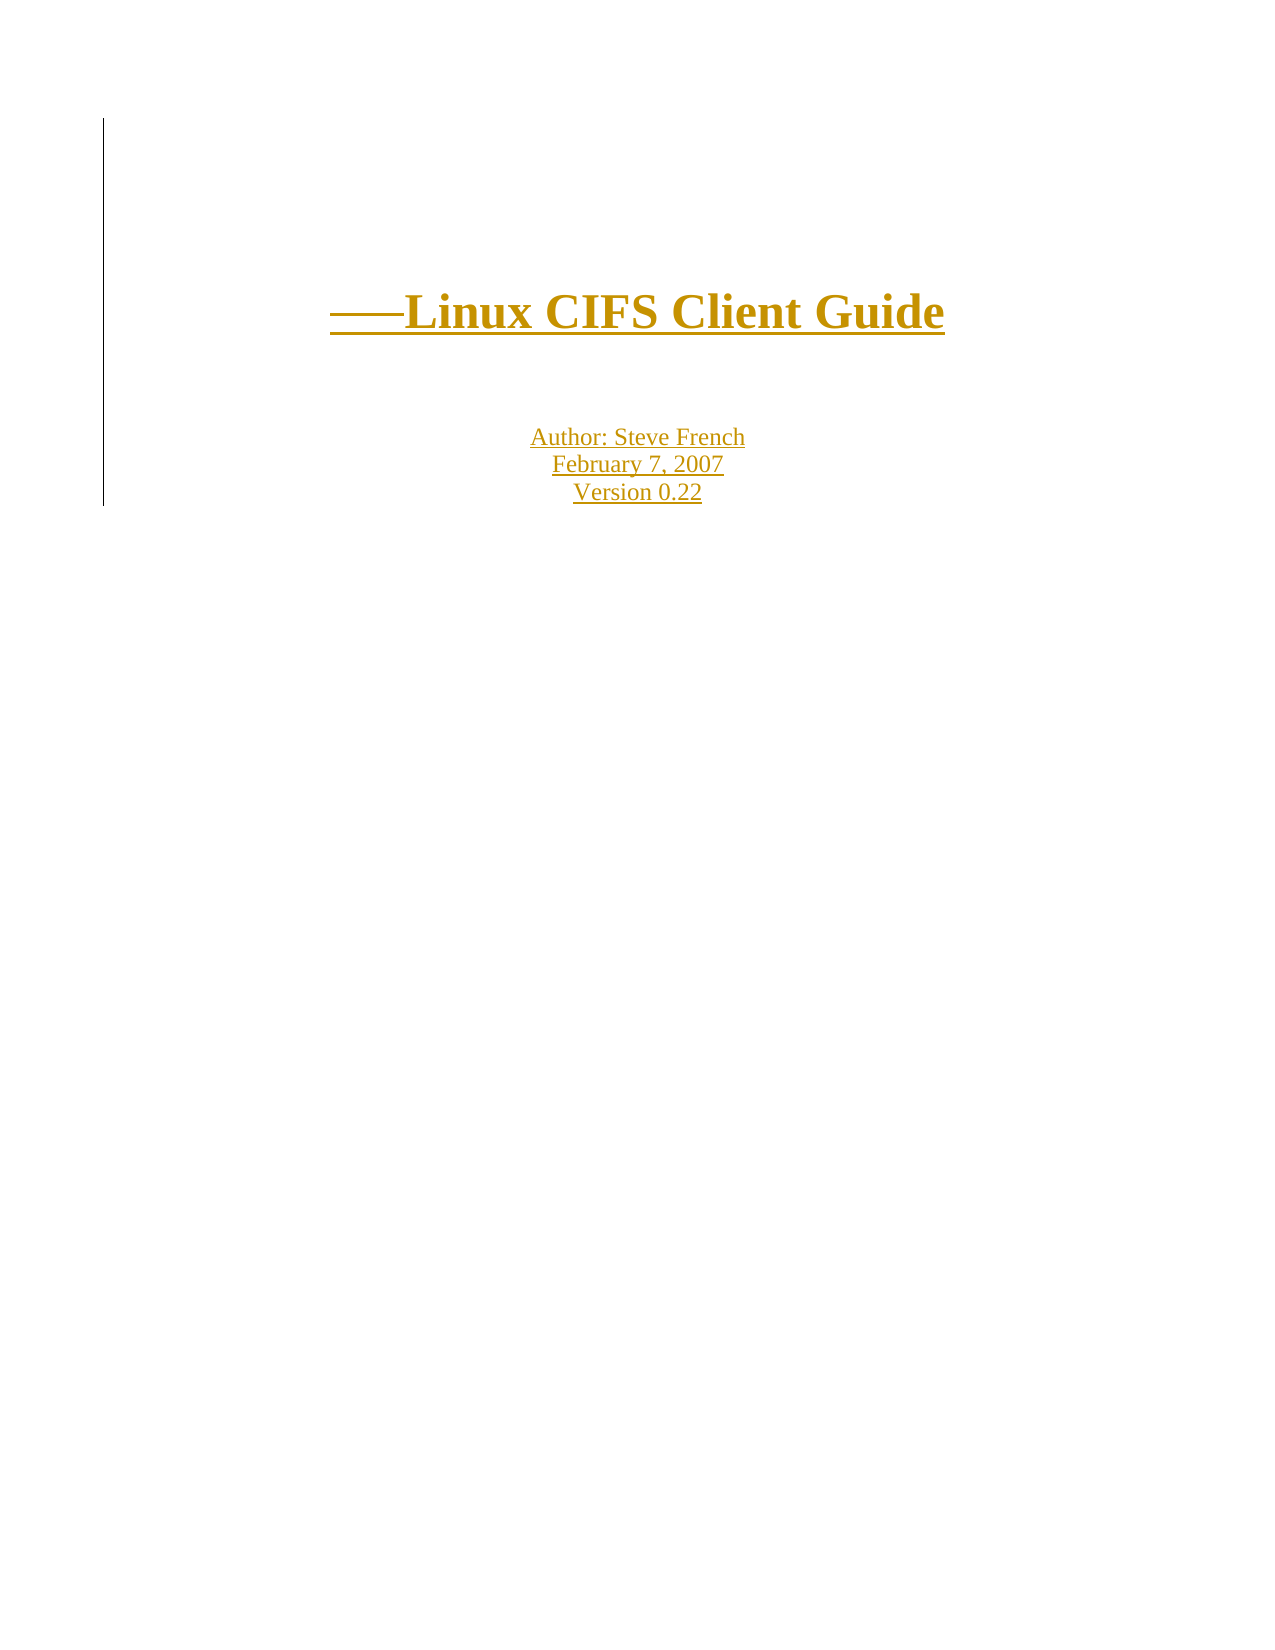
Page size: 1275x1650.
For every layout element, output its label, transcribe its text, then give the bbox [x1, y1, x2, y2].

text February 7, 2007 [118, 451, 1157, 478]
text Author: Steve French [118, 423, 1157, 451]
text Version 0.22 [118, 478, 1157, 506]
text Linux CIFS Client Guide [118, 284, 1157, 340]
